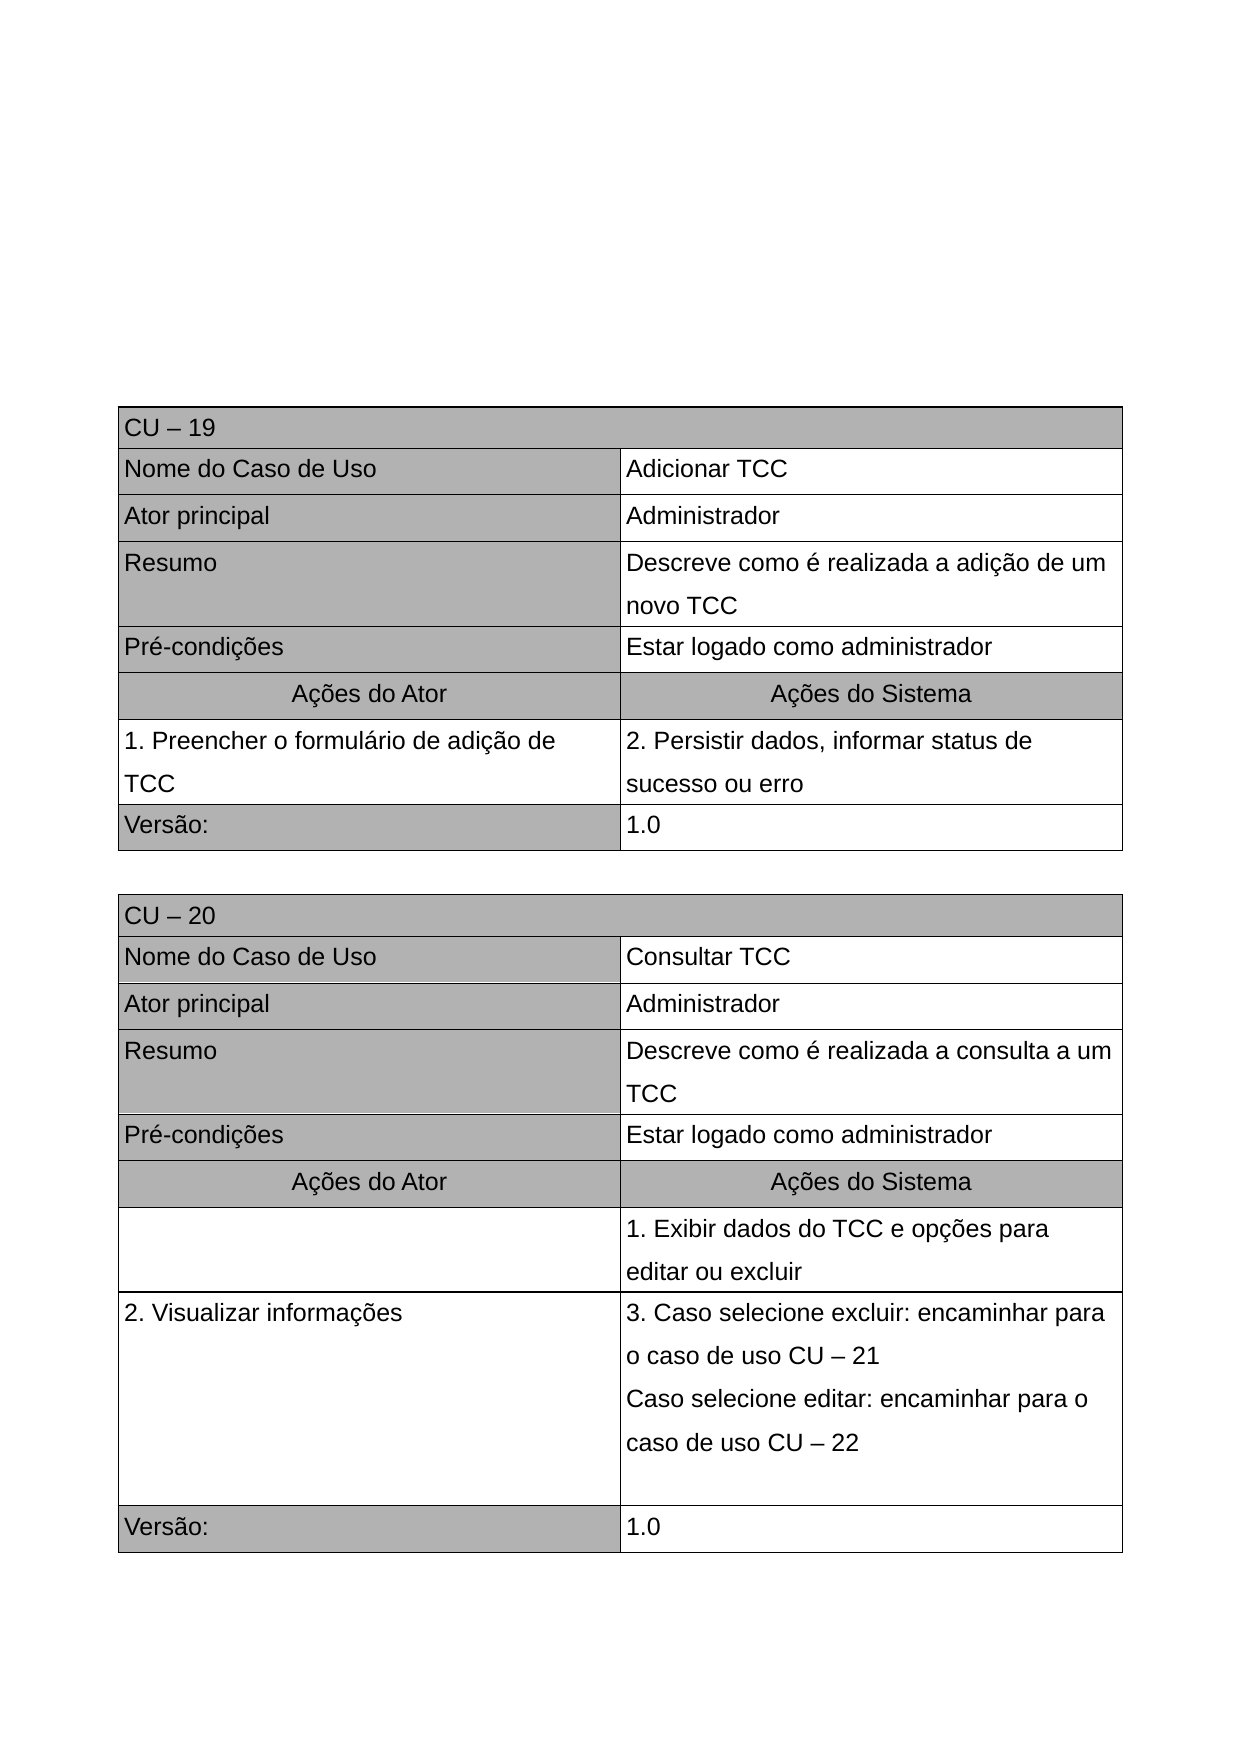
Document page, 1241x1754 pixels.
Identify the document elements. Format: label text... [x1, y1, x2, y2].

table_header CU – 19 [119, 408, 1122, 448]
table_cell Estar logado como administrador [621, 1115, 1122, 1160]
table_cell Resumo [119, 1030, 620, 1113]
table_cell Versão: [119, 1506, 620, 1552]
table_cell Ações do Sistema [621, 1161, 1122, 1207]
table_cell Ações do Ator [119, 1161, 620, 1207]
table_cell 1. Preencher o formulário de adição de TCC [119, 720, 620, 803]
table_cell Descreve como é realizada a adição de um novo TCC [621, 542, 1122, 626]
table_cell 2. Visualizar informações [119, 1293, 620, 1505]
table_cell 2. Persistir dados, informar status de sucesso ou erro [621, 720, 1122, 803]
table_cell Estar logado como administrador [621, 627, 1122, 672]
table_cell Adicionar TCC [621, 449, 1122, 494]
table_cell 1.0 [621, 1506, 1122, 1552]
table_cell Pré-condições [119, 627, 620, 672]
table_cell Consultar TCC [621, 937, 1122, 982]
table_cell Ações do Ator [119, 673, 620, 719]
table_header CU – 20 [119, 895, 1122, 936]
table_cell Descreve como é realizada a consulta a um TCC [621, 1030, 1122, 1113]
table_cell Administrador [621, 495, 1122, 541]
table_cell [119, 1208, 620, 1291]
table_cell 1.0 [621, 805, 1122, 850]
table_cell Ator principal [119, 984, 620, 1029]
table_cell Resumo [119, 542, 620, 626]
table_cell Nome do Caso de Uso [119, 937, 620, 982]
table_cell 3. Caso selecione excluir: encaminhar para o caso de uso CU – 21 Caso selecione editar: encaminhar para o caso de uso CU – 22 [621, 1293, 1122, 1505]
table_cell Nome do Caso de Uso [119, 449, 620, 494]
table_cell Pré-condições [119, 1115, 620, 1160]
table_cell Ator principal [119, 495, 620, 541]
table_cell Versão: [119, 805, 620, 850]
table_cell 1. Exibir dados do TCC e opções para editar ou excluir [621, 1208, 1122, 1291]
table_cell Administrador [621, 984, 1122, 1029]
table_cell Ações do Sistema [621, 673, 1122, 719]
